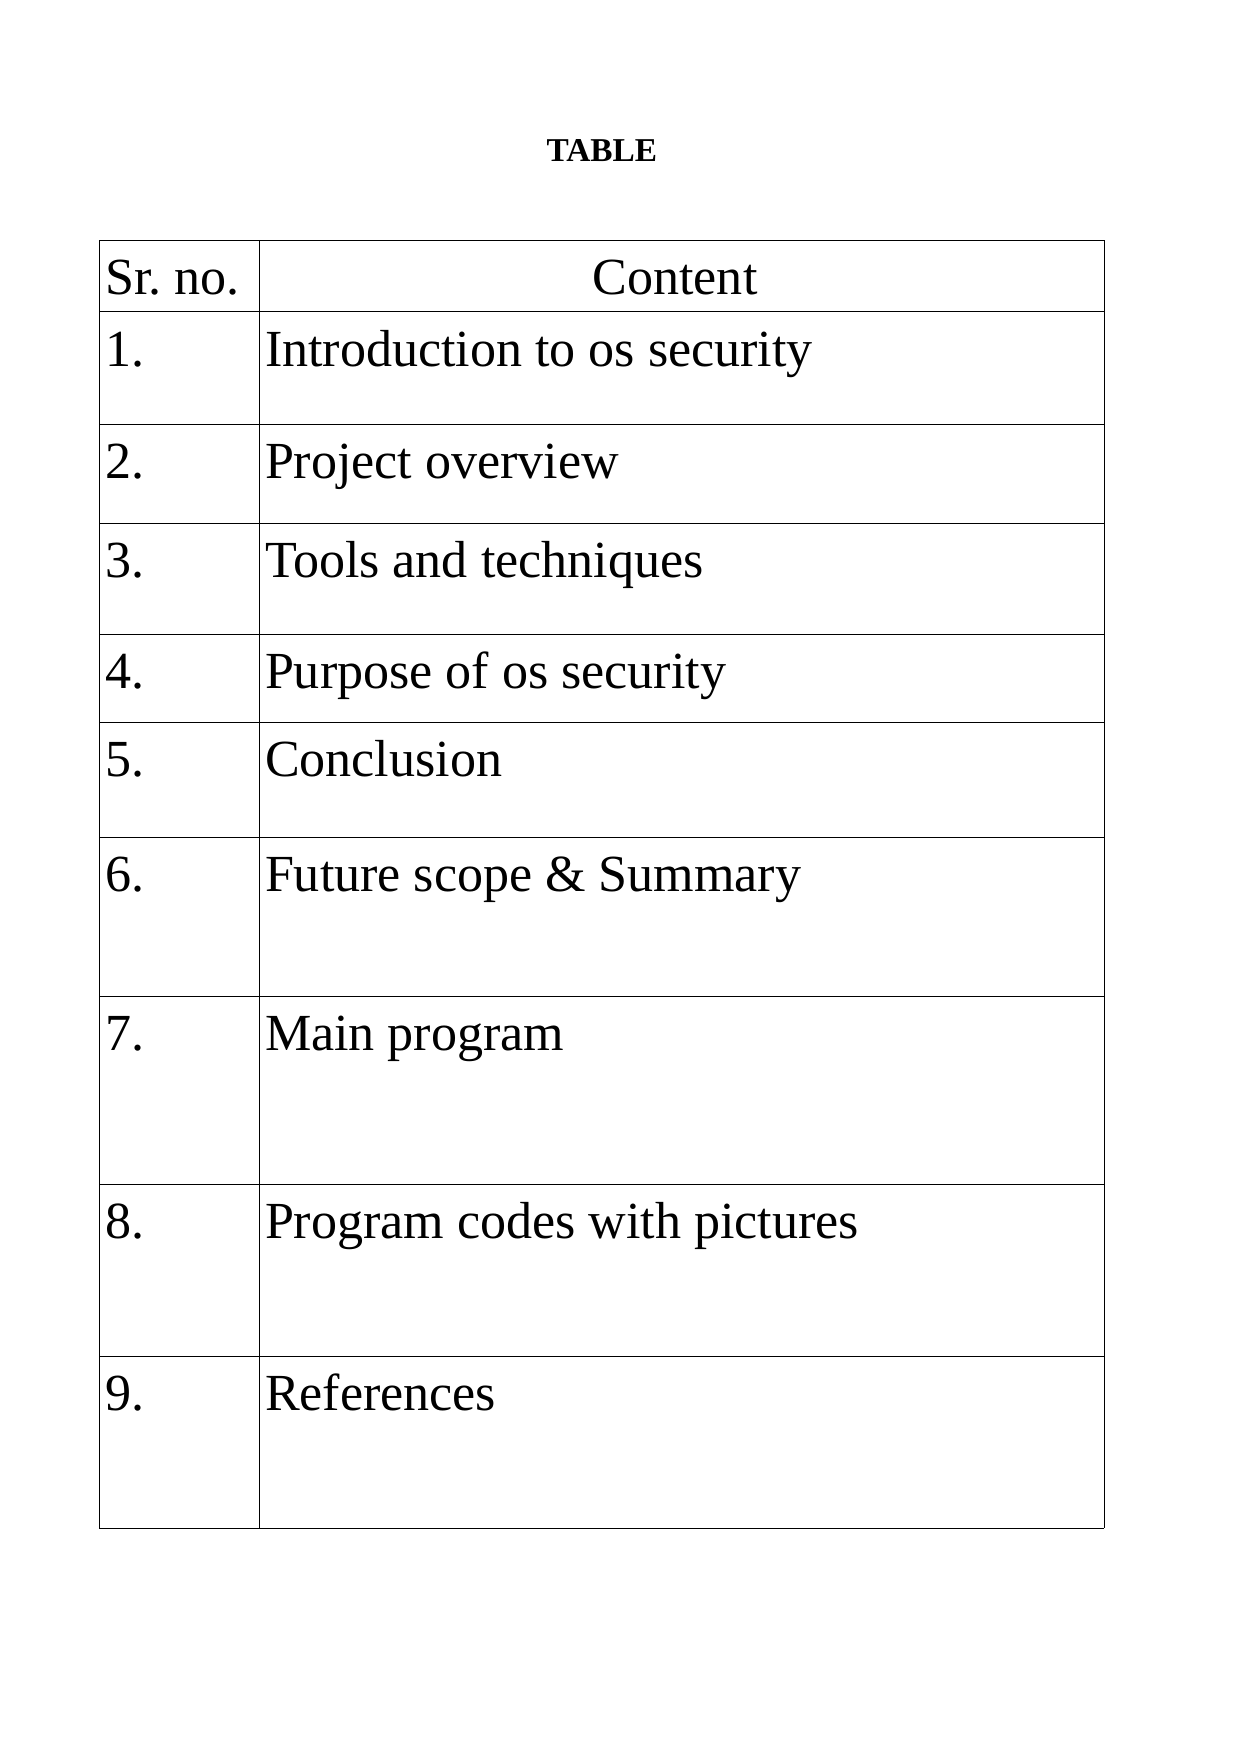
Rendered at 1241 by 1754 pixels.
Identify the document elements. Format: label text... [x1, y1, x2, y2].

table_cell Purpose of os security [260, 635, 1104, 722]
table_cell Tools and techniques [260, 524, 1104, 634]
table_cell 3. [100, 524, 259, 634]
table_header Content [260, 241, 1104, 311]
table_cell 2. [100, 425, 259, 523]
table_cell 1. [100, 312, 259, 424]
table_cell 9. [100, 1357, 259, 1528]
table_cell 5. [100, 723, 259, 837]
text TABLE [99, 130, 1104, 169]
table_cell Conclusion [260, 723, 1104, 837]
table_cell 6. [100, 838, 259, 996]
table_header Sr. no. [100, 241, 259, 311]
table_cell 8. [100, 1185, 259, 1356]
table_cell 4. [100, 635, 259, 722]
table_cell Future scope & Summary [260, 838, 1104, 996]
table_cell References [260, 1357, 1104, 1528]
table_cell Main program [260, 997, 1104, 1184]
table_cell Program codes with pictures [260, 1185, 1104, 1356]
table_cell 7. [100, 997, 259, 1184]
table_cell Project overview [260, 425, 1104, 523]
table_cell Introduction to os security [260, 312, 1104, 424]
